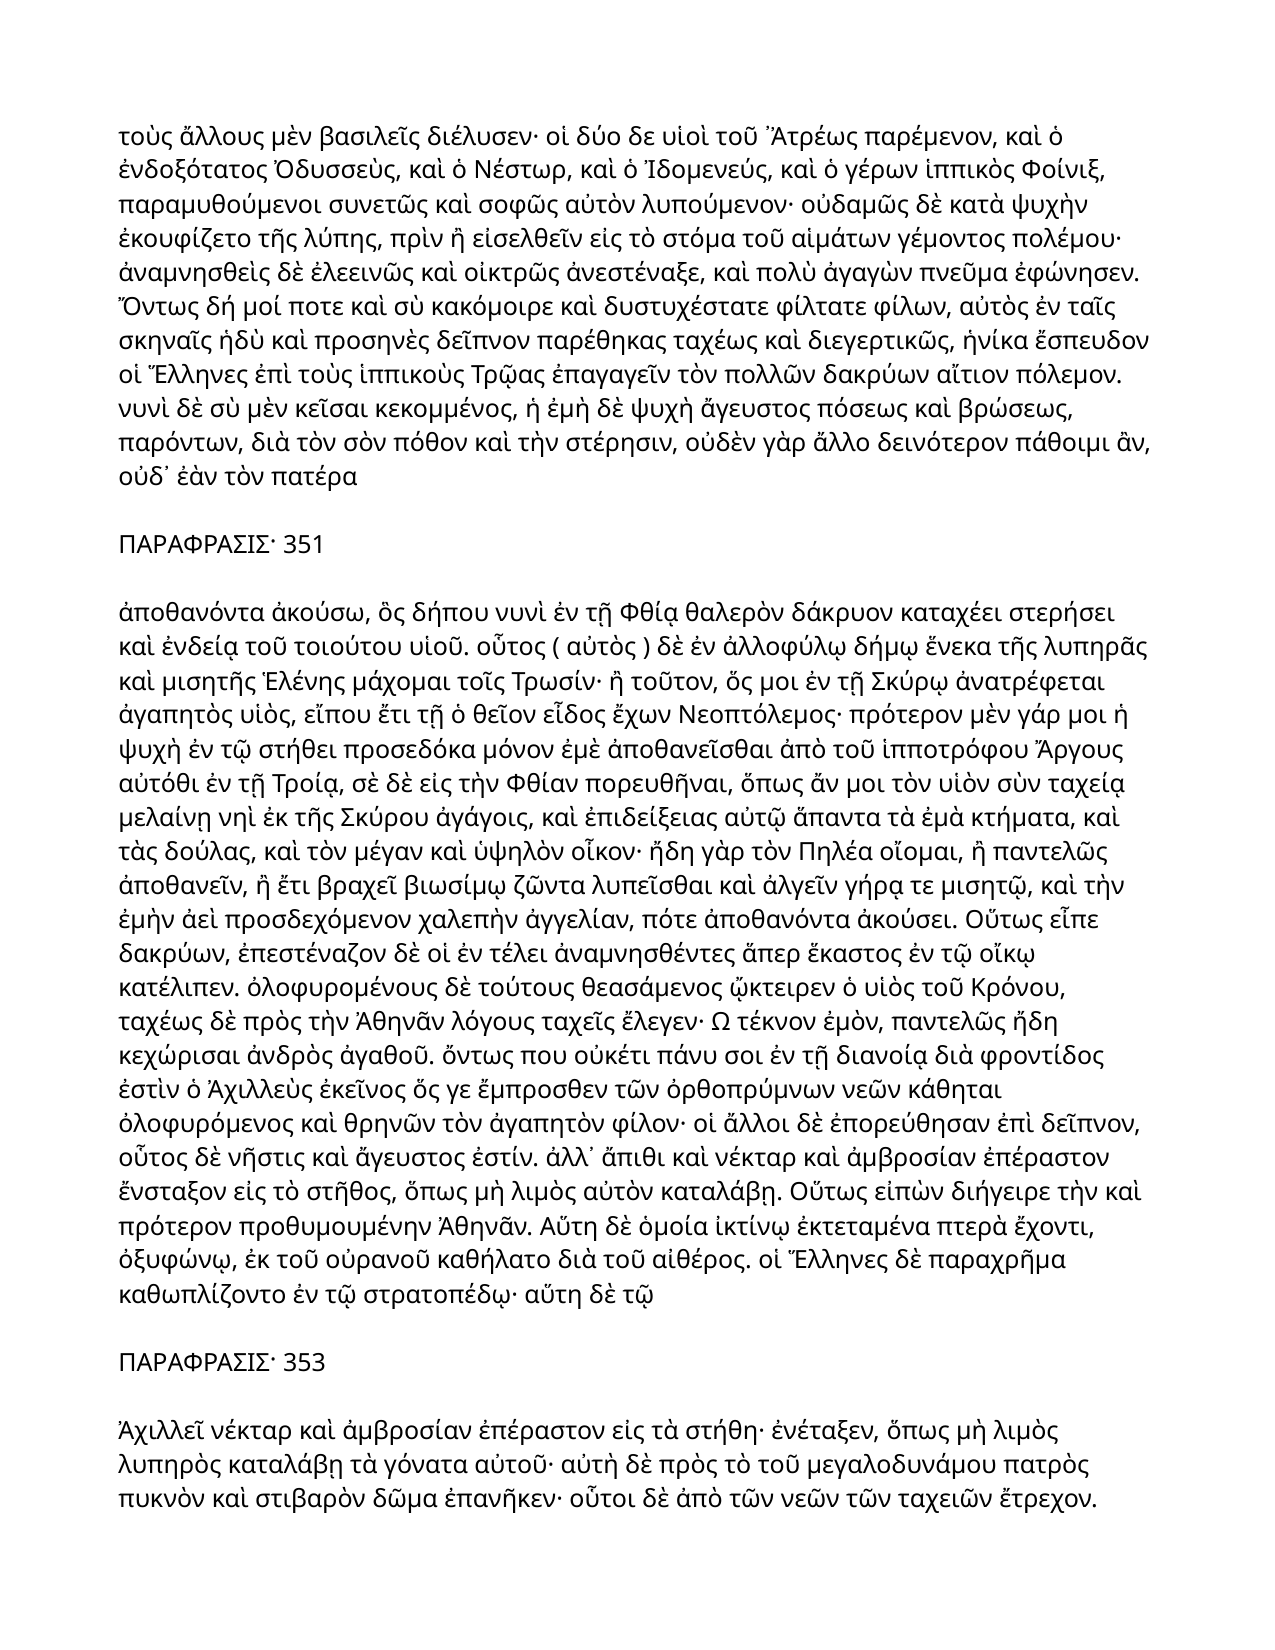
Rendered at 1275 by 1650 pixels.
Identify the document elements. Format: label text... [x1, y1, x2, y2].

text ΠAPΑΦΡΑΣΙΣ· 351 [118, 527, 1157, 561]
text τοὺς ἄλλους μὲν βασιλεῖς διέλυσεν· οἱ δύο δε υἱοὶ τοῦ ᾿Ἀτρέως παρέμενον, καὶ ὁ ἐνδοξότατος Ὀδυσσεὺς, καὶ ὁ Νέστωρ, καὶ ὁ Ἰδομενεύς, καὶ ὁ γέρων ἱππικὸς Φοίνιξ, παραμυθούμενοι συνετῶς καὶ σοφῶς αὐτὸν λυπούμενον· οὐδαμῶς δὲ κατὰ ψυχὴν ἐκουφίζετο τῆς λύπης, πρὶν ἢ εἰσελθεῖν εἰς τὸ στόμα τοῦ αἱμάτων γέμοντος πολέμου· ἀναμνησθεὶς δὲ ἐλεεινῶς καὶ οἰκτρῶς ἀνεστέναξε, καὶ πολὺ ἀγαγὼν πνεῦμα ἐφώνησεν. Ὄντως δή μοί ποτε καὶ σὺ κακόμοιρε καὶ δυστυχέστατε φίλτατε φίλων, αὐτὸς ἐν ταῖς σκηναῖς ἡδὺ καὶ προσηνὲς δεῖπνον παρέθηκας ταχέως καὶ διεγερτικῶς, ἡνίκα ἔσπευδον οἱ Ἕλληνες ἐπὶ τοὺς ἱππικοὺς Τρῷας ἐπαγαγεῖν τὸν πολλῶν δακρύων αἴτιον πόλεμον. νυνὶ δὲ σὺ μὲν κεῖσαι κεκομμένος, ἡ ἐμὴ δὲ ψυχὴ ἄγευστος πόσεως καὶ βρώσεως, παρόντων, διὰ τὸν σὸν πόθον καὶ τὴν στέρησιν, οὐδὲν γὰρ ἄλλο δεινότερον πάθοιμι ἂν, οὐδ᾽ ἐὰν τὸν πατέρα [118, 118, 1157, 493]
text ἀποθανόντα ἀκούσω, ὃς δήπου νυνὶ ἐν τῇ Φθίᾳ θαλερὸν δάκρυον καταχέει στερήσει καὶ ἐνδείᾳ τοῦ τοιούτου υἱοῦ. οὗτος ( αὐτὸς ) δὲ ἐν ἀλλοφύλῳ δήμῳ ἕνεκα τῆς λυπηρᾶς καὶ μισητῆς Ἑλένης μάχομαι τοῖς Τρωσίν· ἢ τοῦτον, ὅς μοι ἐν τῇ Σκύρῳ ἀνατρέφεται ἀγαπητὸς υἱὸς, εἴπου ἔτι τῇ ὁ θεῖον εἶδος ἔχων Νεοπτόλεμος· πρότερον μὲν γάρ μοι ἡ ψυχὴ ἐν τῷ στήθει προσεδόκα μόνον ἐμὲ ἀποθανεῖσθαι ἀπὸ τοῦ ἱπποτρόφου Ἄργους αὐτόθι ἐν τῇ Τροίᾳ, σὲ δὲ εἰς τὴν Φθίαν πορευθῆναι, ὅπως ἄν μοι τὸν υἱὸν σὺν ταχείᾳ μελαίνῃ νηὶ ἐκ τῆς Σκύρου ἀγάγοις, καὶ ἐπιδείξειας αὐτῷ ἅπαντα τὰ ἐμὰ κτήματα, καὶ τὰς δούλας, καὶ τὸν μέγαν καὶ ὑψηλὸν οἶκον· ἤδη γὰρ τὸν Πηλέα οἴομαι, ἢ παντελῶς ἀποθανεῖν, ἢ ἔτι βραχεῖ βιωσίμῳ ζῶντα λυπεῖσθαι καὶ ἀλγεῖν γήρᾳ τε μισητῷ, καὶ τὴν ἐμὴν ἀεὶ προσδεχόμενον χαλεπὴν ἀγγελίαν, πότε ἀποθανόντα ἀκούσει. Οὕτως εἶπε δακρύων, ἐπεστέναζον δὲ οἱ ἐν τέλει ἀναμνησθέντες ἅπερ ἕκαστος ἐν τῷ οἴκῳ κατέλιπεν. ὀλοφυρομένους δὲ τούτους θεασάμενος ᾤκτειρεν ὁ υἱὸς τοῦ Κρόνου, ταχέως δὲ πρὸς τὴν Ἀθηνᾶν λόγους ταχεῖς ἔλεγεν· Ω τέκνον ἐμὸν, παντελῶς ἤδη κεχώρισαι ἀνδρὸς ἀγαθοῦ. ὄντως που οὐκέτι πάνυ σοι ἐν τῇ διανοίᾳ διὰ φροντίδος ἐστὶν ὁ Ἀχιλλεὺς ἐκεῖνος ὅς γε ἔμπροσθεν τῶν ὀρθοπρύμνων νεῶν κάθηται ὀλοφυρόμενος καὶ θρηνῶν τὸν ἀγαπητὸν φίλον· οἱ ἄλλοι δὲ ἐπορεύθησαν ἐπὶ δεῖπνον, οὗτος δὲ νῆστις καὶ ἄγευστος ἐστίν. ἀλλ᾽ ἄπιθι καὶ νέκταρ καὶ ἀμβροσίαν ἐπέραστον ἔνσταξον εἰς τὸ στῆθος, ὅπως μὴ λιμὸς αὐτὸν καταλάβῃ. Οὕτως εἰπὼν διήγειρε τὴν καὶ πρότερον προθυμουμένην Ἀθηνᾶν. Αὕτη δὲ ὁμοία ἰκτίνῳ ἐκτεταμένα πτερὰ ἔχοντι, ὀξυφώνῳ, ἐκ τοῦ οὐρανοῦ καθήλατο διὰ τοῦ αἰθέρος. οἱ Ἕλληνες δὲ παραχρῆμα καθωπλίζοντο ἐν τῷ στρατοπέδῳ· αὕτη δὲ τῷ [118, 595, 1157, 1310]
text Ἀχιλλεῖ νέκταρ καὶ ἀμβροσίαν ἐπέραστον εἰς τὰ στήθη· ἐνέταξεν, ὅπως μὴ λιμὸς λυπηρὸς καταλάβῃ τὰ γόνατα αὐτοῦ· αὐτὴ δὲ πρὸς τὸ τοῦ μεγαλοδυνάμου πατρὸς πυκνὸν καὶ στιβαρὸν δῶμα ἐπανῆκεν· οὗτοι δὲ ἀπὸ τῶν νεῶν τῶν ταχειῶν ἔτρεχον. [118, 1412, 1157, 1515]
text ΠAPΑΦΡΑΣΙΣ· 353 [118, 1344, 1157, 1378]
